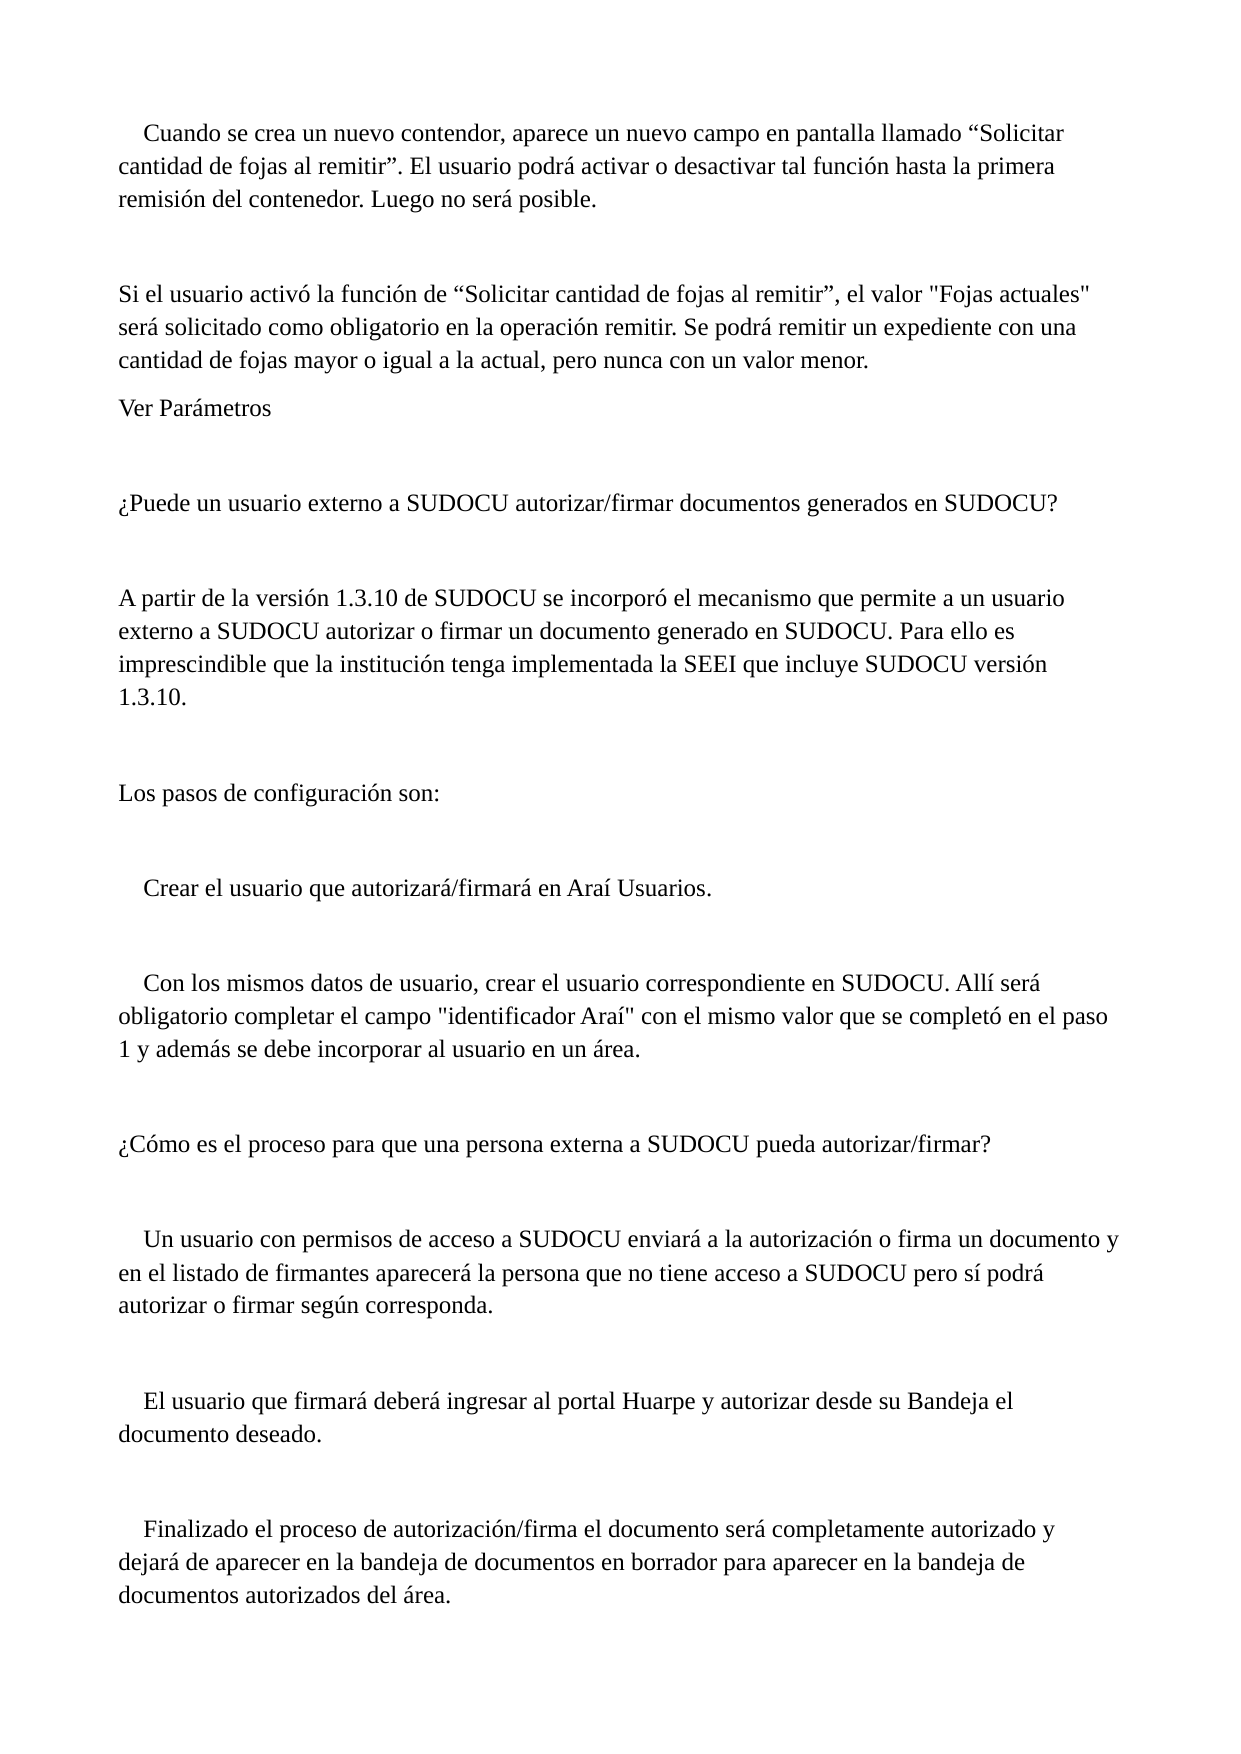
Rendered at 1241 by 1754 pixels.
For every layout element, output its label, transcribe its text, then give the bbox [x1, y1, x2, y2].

text Cuando se crea un nuevo contendor, aparece un nuevo campo en pantalla llamado “Solicitar cantidad de fojas al remitir”. El usuario podrá activar o desactivar tal función hasta la primera remisión del contenedor. Luego no será posible. [118, 118, 1122, 213]
text Ver Parámetros [118, 393, 1122, 422]
text Un usuario con permisos de acceso a SUDOCU enviará a la autorización o firma un documento y en el listado de firmantes aparecerá la persona que no tiene acceso a SUDOCU pero sí podrá autorizar o firmar según corresponda. [118, 1224, 1122, 1319]
text ¿Puede un usuario externo a SUDOCU autorizar/firmar documentos generados en SUDOCU? [118, 488, 1122, 517]
text Finalizado el proceso de autorización/firma el documento será completamente autorizado y dejará de aparecer en la bandeja de documentos en borrador para aparecer en la bandeja de documentos autorizados del área. [118, 1514, 1122, 1609]
text A partir de la versión 1.3.10 de SUDOCU se incorporó el mecanismo que permite a un usuario externo a SUDOCU autorizar o firmar un documento generado en SUDOCU. Para ello es imprescindible que la institución tenga implementada la SEEI que incluye SUDOCU versión 1.3.10. [118, 583, 1122, 711]
text El usuario que firmará deberá ingresar al portal Huarpe y autorizar desde su Bandeja el documento deseado. [118, 1386, 1122, 1448]
text Con los mismos datos de usuario, crear el usuario correspondiente en SUDOCU. Allí será obligatorio completar el campo "identificador Araí" con el mismo valor que se completó en el paso 1 y además se debe incorporar al usuario en un área. [118, 968, 1122, 1063]
text Crear el usuario que autorizará/firmará en Araí Usuarios. [118, 873, 1122, 902]
text Los pasos de configuración son: [118, 778, 1122, 806]
text ¿Cómo es el proceso para que una persona externa a SUDOCU pueda autorizar/firmar? [118, 1129, 1122, 1158]
text Si el usuario activó la función de “Solicitar cantidad de fojas al remitir”, el valor "Fojas actuales" será solicitado como obligatorio en la operación remitir. Se podrá remitir un expediente con una cantidad de fojas mayor o igual a la actual, pero nunca con un valor menor. [118, 279, 1122, 374]
